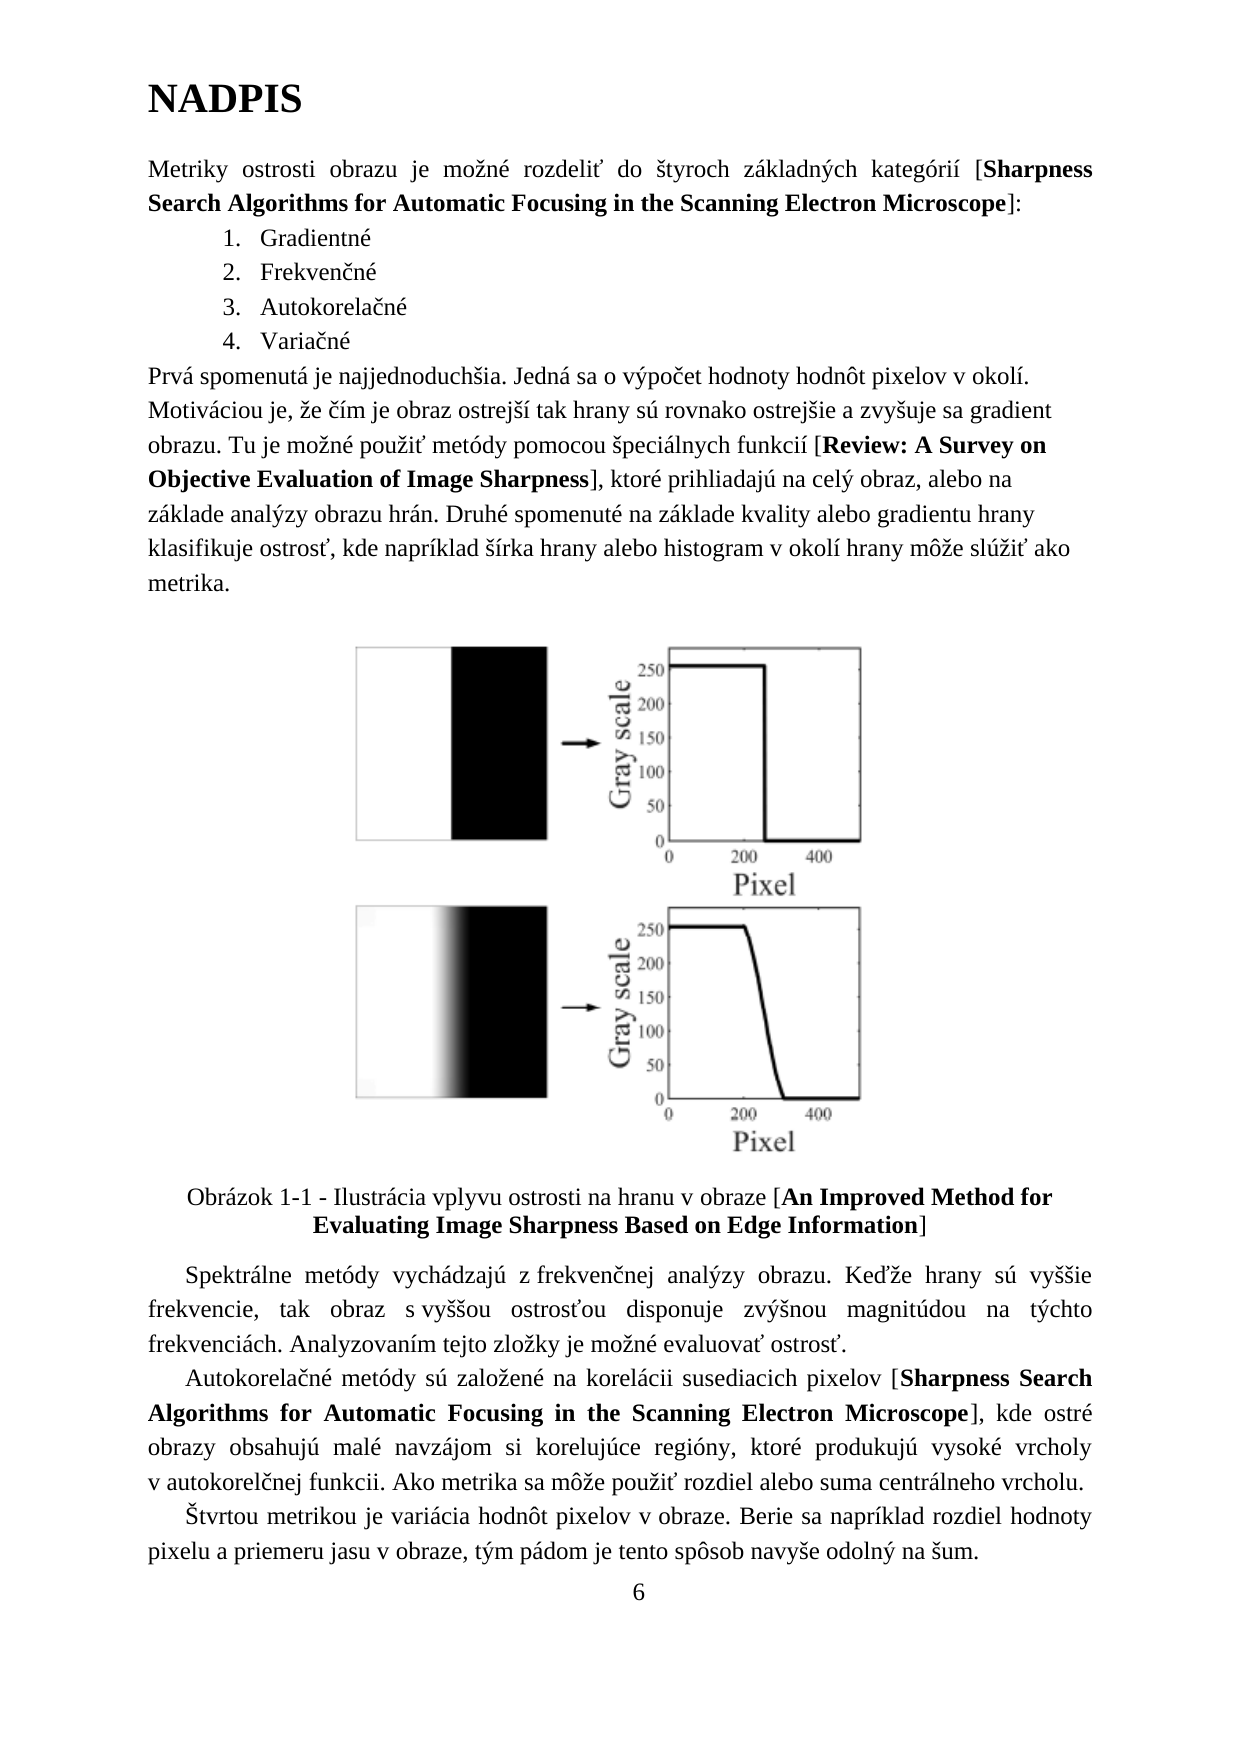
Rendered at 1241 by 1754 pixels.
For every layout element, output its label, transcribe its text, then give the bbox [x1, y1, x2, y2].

subtitle NADPIS [148, 74, 1092, 122]
text Prvá spomenutá je najjednoduchšia. Jedná sa o výpočet hodnoty hodnôt pixelov v okolí. Motiváciou je, že čím je obraz ostrejší tak hrany sú rovnako ostrejšie a zvyšuje sa gradient obrazu. Tu je možné použiť metódy pomocou špeciálnych funkcií [Review: A Survey on Objective Evaluation of Image Sharpness], ktoré prihliadajú na celý obraz, alebo na základe analýzy obrazu hrán. Druhé spomenuté na základe kvality alebo gradientu hrany klasifikuje ostrosť, kde napríklad šírka hrany alebo histogram v okolí hrany môže slúžiť ako metrika. [148, 361, 1092, 596]
text Autokorelačné metódy sú založené na korelácii susediacich pixelov [Sharpness Search Algorithms for Automatic Focusing in the Scanning Electron Microscope], kde ostré obrazy obsahujú malé navzájom si korelujúce regióny, ktoré produkujú vysoké vrcholy v autokorelčnej funkcii. Ako metrika sa môže použiť rozdiel alebo suma centrálneho vrcholu. [148, 1363, 1092, 1496]
text Metriky ostrosti obrazu je možné rozdeliť do štyroch základných kategórií [Sharpness Search Algorithms for Automatic Focusing in the Scanning Electron Microscope]: [148, 154, 1092, 217]
text Obrázok 1‑1 - Ilustrácia vplyvu ostrosti na hranu v obraze [An Improved Method for Evaluating Image Sharpness Based on Edge Information] [147, 1182, 1092, 1239]
list Variačné [222, 326, 1092, 355]
text Štvrtou metrikou je variácia hodnôt pixelov v obraze. Berie sa napríklad rozdiel hodnoty pixelu a priemeru jasu v obraze, tým pádom je tento spôsob navyše odolný na šum. [148, 1501, 1092, 1564]
list Frekvenčné [222, 257, 1092, 286]
text Spektrálne metódy vychádzajú z frekvenčnej analýzy obrazu. Keďže hrany sú vyššie frekvencie, tak obraz s vyššou ostrosťou disponuje zvýšnou magnitúdou na týchto frekvenciách. Analyzovaním tejto zložky je možné evaluovať ostrosť. [148, 1260, 1092, 1358]
list Autokorelačné [222, 292, 1092, 321]
list Gradientné [222, 223, 1092, 252]
